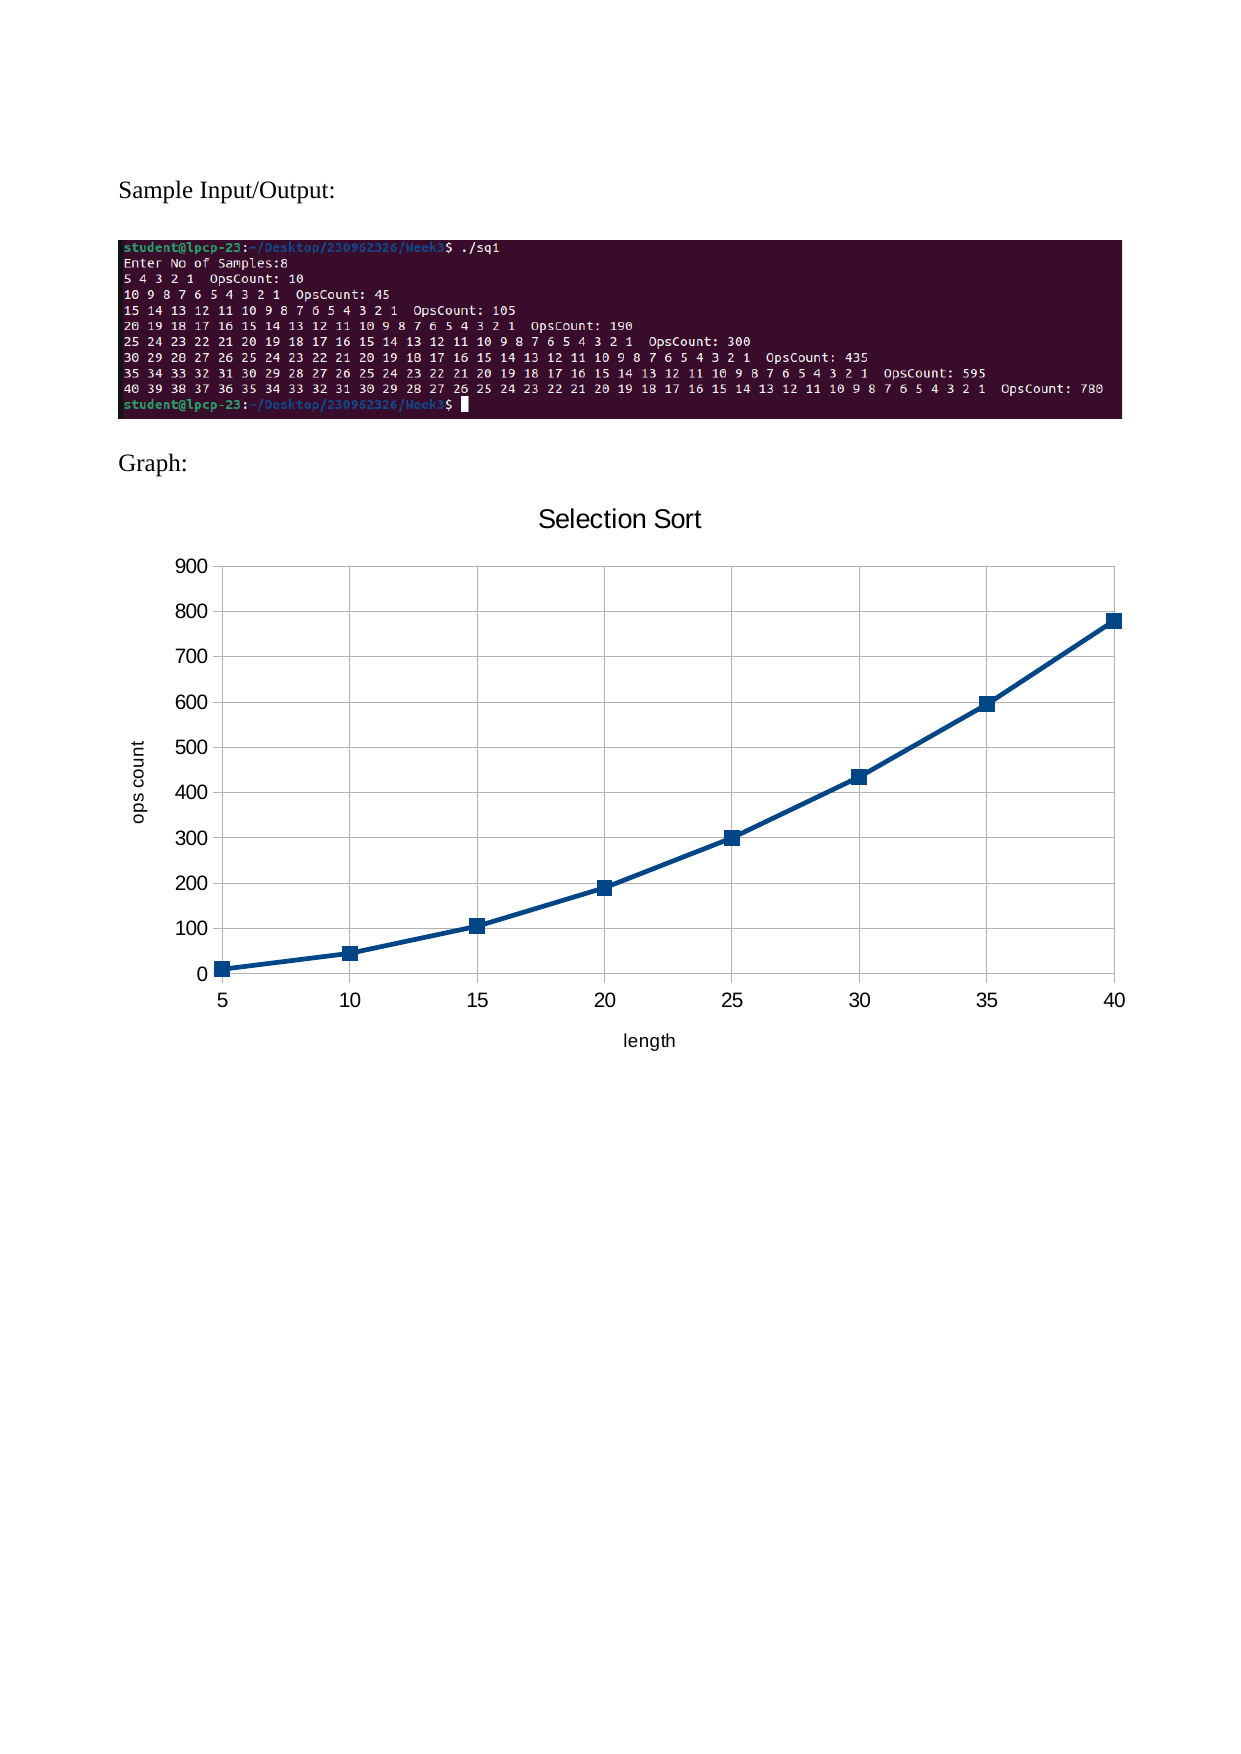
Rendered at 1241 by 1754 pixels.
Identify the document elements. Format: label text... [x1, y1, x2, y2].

picture [118, 240, 1123, 419]
text Graph: [118, 448, 1122, 476]
text Sample Input/Output: [118, 176, 1122, 204]
